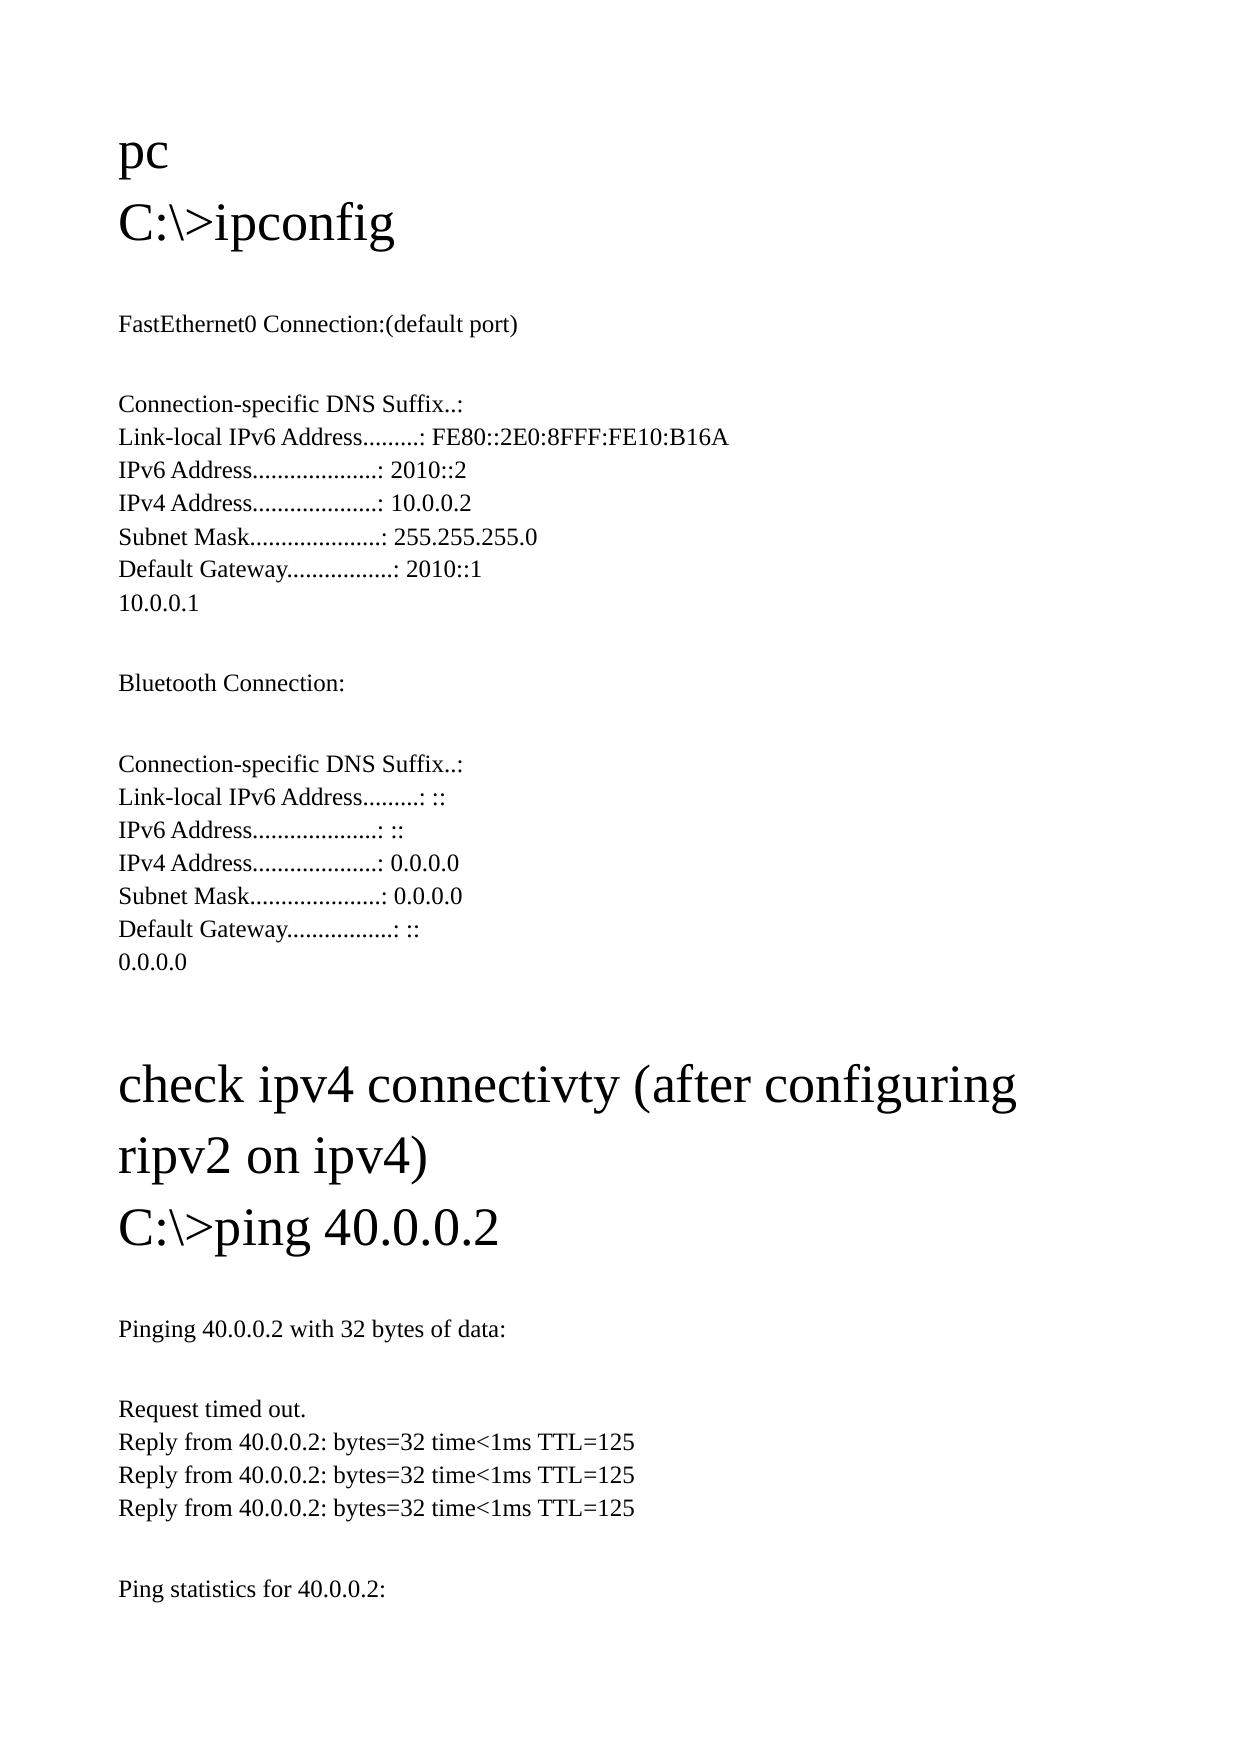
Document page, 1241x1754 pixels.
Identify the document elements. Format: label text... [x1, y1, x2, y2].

text Subnet Mask.....................: 255.255.255.0 [118, 522, 1122, 550]
text pc [118, 118, 1122, 180]
text Reply from 40.0.0.2: bytes=32 time<1ms TTL=125 [118, 1427, 1122, 1456]
text Ping statistics for 40.0.0.2: [118, 1574, 1122, 1603]
text Default Gateway.................: 2010::1 [118, 554, 1122, 583]
text Link-local IPv6 Address.........: :: [118, 782, 1122, 811]
text Reply from 40.0.0.2: bytes=32 time<1ms TTL=125 [118, 1461, 1122, 1489]
text Reply from 40.0.0.2: bytes=32 time<1ms TTL=125 [118, 1493, 1122, 1522]
text check ipv4 connectivty (after configuring ripv2 on ipv4) [118, 1052, 1122, 1185]
text 10.0.0.1 [118, 588, 1122, 616]
text Connection-specific DNS Suffix..: [118, 389, 1122, 418]
text Link-local IPv6 Address.........: FE80::2E0:8FFF:FE10:B16A [118, 422, 1122, 451]
text Subnet Mask.....................: 0.0.0.0 [118, 881, 1122, 910]
text IPv4 Address....................: 10.0.0.2 [118, 488, 1122, 517]
text Bluetooth Connection: [118, 668, 1122, 697]
text C:\>ipconfig [118, 190, 1122, 252]
text Default Gateway.................: :: [118, 914, 1122, 943]
text Pinging 40.0.0.2 with 32 bytes of data: [118, 1314, 1122, 1343]
text IPv4 Address....................: 0.0.0.0 [118, 848, 1122, 877]
text Request timed out. [118, 1394, 1122, 1423]
text C:\>ping 40.0.0.2 [118, 1195, 1122, 1257]
text Connection-specific DNS Suffix..: [118, 749, 1122, 778]
text IPv6 Address....................: :: [118, 815, 1122, 844]
text 0.0.0.0 [118, 947, 1122, 976]
text FastEthernet0 Connection:(default port) [118, 309, 1122, 338]
text IPv6 Address....................: 2010::2 [118, 456, 1122, 484]
